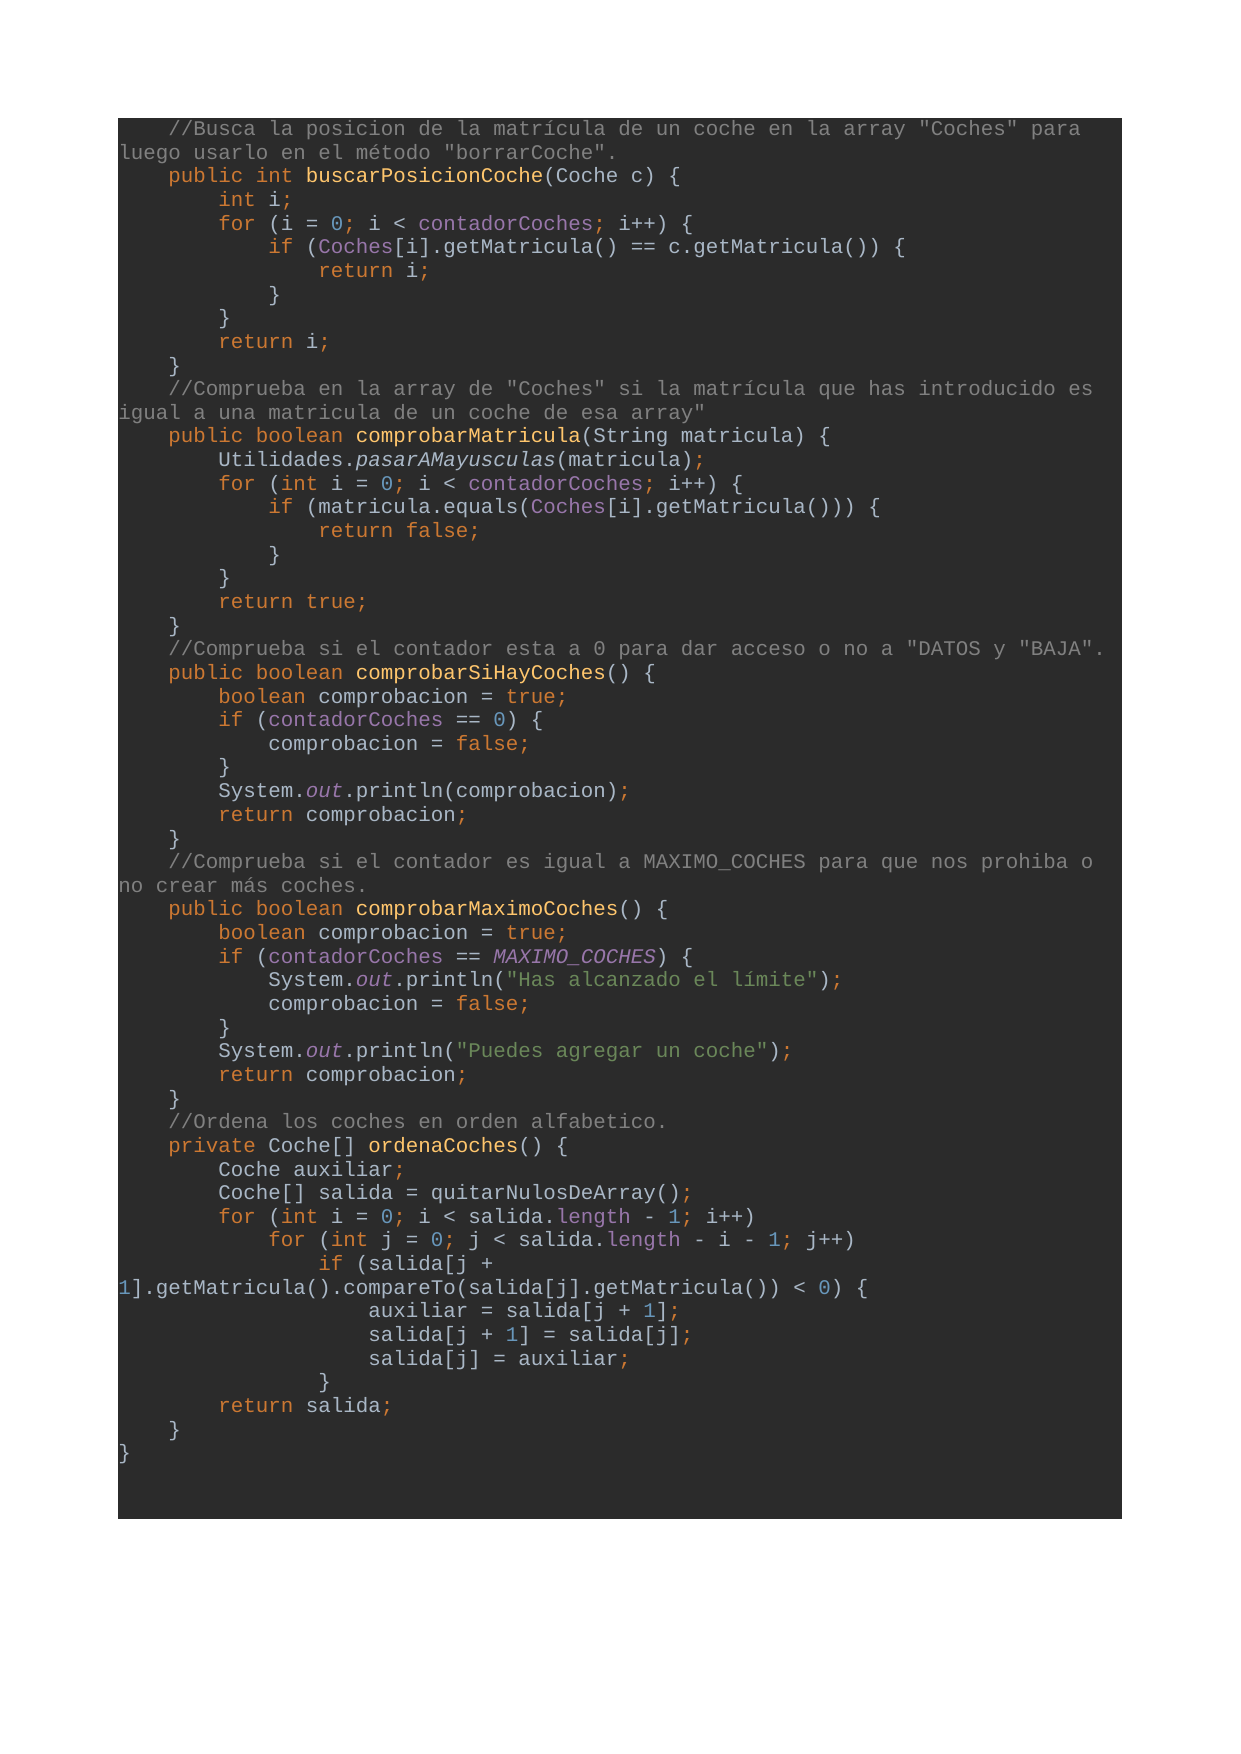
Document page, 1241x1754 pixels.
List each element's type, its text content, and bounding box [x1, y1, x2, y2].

text public boolean comprobarMatricula(String matricula) { [118, 426, 1122, 449]
text //Ordena los coches en orden alfabetico. [118, 1111, 1122, 1135]
text auxiliar = salida[j + 1]; [118, 1300, 1122, 1324]
text salida[j] = auxiliar; [118, 1348, 1122, 1371]
text } [118, 307, 1122, 331]
text if (Coches[i].getMatricula() == c.getMatricula()) { [118, 236, 1122, 260]
text System.out.println("Puedes agregar un coche"); [118, 1040, 1122, 1064]
text if (contadorCoches == MAXIMO_COCHES) { [118, 946, 1122, 969]
text public int buscarPosicionCoche(Coche c) { [118, 165, 1122, 189]
text for (int i = 0; i < salida.length - 1; i++) [118, 1206, 1122, 1229]
text } [118, 757, 1122, 780]
text return salida; [118, 1395, 1122, 1419]
text //Busca la posicion de la matrícula de un coche en la array "Coches" para luego usarlo en el método "borrarCoche". [118, 118, 1122, 165]
text if (salida[j + 1].getMatricula().compareTo(salida[j].getMatricula()) < 0) { [118, 1253, 1122, 1300]
text return i; [118, 331, 1122, 354]
text public boolean comprobarMaximoCoches() { [118, 898, 1122, 922]
text } [118, 1371, 1122, 1395]
text } [118, 567, 1122, 591]
text Utilidades.pasarAMayusculas(matricula); [118, 449, 1122, 473]
text comprobacion = false; [118, 733, 1122, 757]
text } [118, 544, 1122, 567]
text } [118, 827, 1122, 851]
text //Comprueba en la array de "Coches" si la matrícula que has introducido es igual a una matricula de un coche de esa array" [118, 378, 1122, 426]
text return false; [118, 520, 1122, 544]
text private Coche[] ordenaCoches() { [118, 1135, 1122, 1158]
text public boolean comprobarSiHayCoches() { [118, 662, 1122, 686]
text return comprobacion; [118, 804, 1122, 827]
text comprobacion = false; [118, 993, 1122, 1017]
text } [118, 354, 1122, 378]
text } [118, 1419, 1122, 1442]
text if (contadorCoches == 0) { [118, 709, 1122, 733]
text salida[j + 1] = salida[j]; [118, 1324, 1122, 1348]
text for (int i = 0; i < contadorCoches; i++) { [118, 473, 1122, 496]
text System.out.println("Has alcanzado el límite"); [118, 969, 1122, 993]
text boolean comprobacion = true; [118, 686, 1122, 709]
text System.out.println(comprobacion); [118, 780, 1122, 804]
text int i; [118, 189, 1122, 213]
text //Comprueba si el contador esta a 0 para dar acceso o no a "DATOS y "BAJA". [118, 638, 1122, 662]
text } [118, 1017, 1122, 1040]
text Coche auxiliar; [118, 1158, 1122, 1182]
text return i; [118, 260, 1122, 284]
text if (matricula.equals(Coches[i].getMatricula())) { [118, 496, 1122, 520]
text } [118, 1442, 1122, 1466]
text for (i = 0; i < contadorCoches; i++) { [118, 213, 1122, 236]
text } [118, 615, 1122, 638]
text for (int j = 0; j < salida.length - i - 1; j++) [118, 1229, 1122, 1253]
text //Comprueba si el contador es igual a MAXIMO_COCHES para que nos prohiba o no crear más coches. [118, 851, 1122, 898]
text Coche[] salida = quitarNulosDeArray(); [118, 1182, 1122, 1206]
text } [118, 284, 1122, 307]
text return true; [118, 591, 1122, 615]
text boolean comprobacion = true; [118, 922, 1122, 946]
text return comprobacion; [118, 1064, 1122, 1088]
text } [118, 1088, 1122, 1111]
